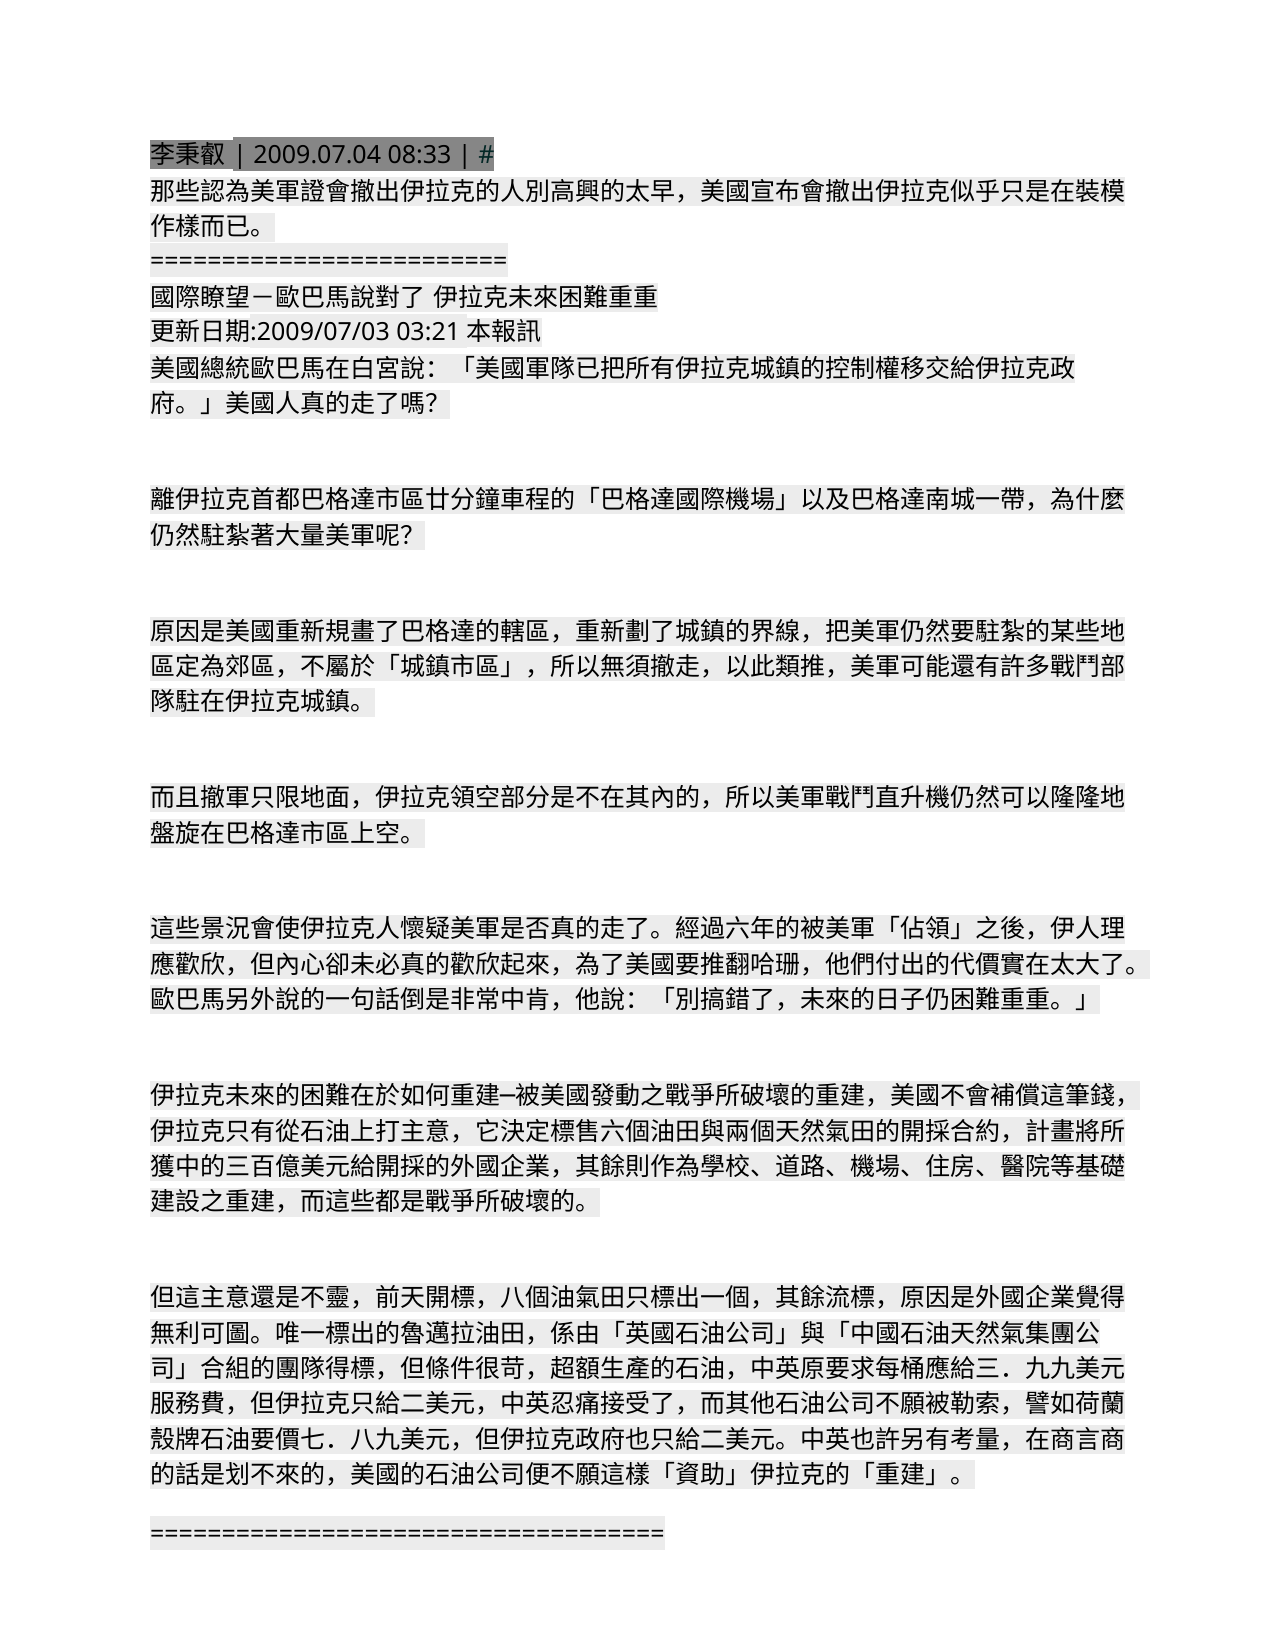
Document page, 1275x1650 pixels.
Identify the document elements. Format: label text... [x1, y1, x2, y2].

text 原因是美國重新規畫了巴格達的轄區，重新劃了城鎮的界線，把美軍仍然要駐紮的某些地區定為郊區，不屬於「城鎮市區」，所以無須撤走，以此類推，美軍可能還有許多戰鬥部隊駐在伊拉克城鎮。 [150, 575, 1125, 717]
text 那些認為美軍證會撤出伊拉克的人別高興的太早，美國宣布會撤出伊拉克似乎只是在裝模作樣而已。 ========================= 國際瞭望－歐巴馬說對了 伊拉克未來困難重重 更新日期:2009/07/03 03:21 本報訊 美國總統歐巴馬在白宮說：「美國軍隊已把所有伊拉克城鎮的控制權移交給伊拉克政府。」美國人真的走了嗎？ [150, 171, 1125, 419]
text 李秉叡 | 2009.07.04 08:33 | # [150, 135, 1125, 171]
text 但這主意還是不靈，前天開標，八個油氣田只標出一個，其餘流標，原因是外國企業覺得無利可圖。唯一標出的魯邁拉油田，係由「英國石油公司」與「中國石油天然氣集團公司」合組的團隊得標，但條件很苛，超額生產的石油，中英原要求每桶應給三．九九美元服務費，但伊拉克只給二美元，中英忍痛接受了，而其他石油公司不願被勒索，譬如荷蘭殼牌石油要價七．八九美元，但伊拉克政府也只給二美元。中英也許另有考量，在商言商的話是划不來的，美國的石油公司便不願這樣「資助」伊拉克的「重建」。 [150, 1242, 1125, 1489]
text 而且撤軍只限地面，伊拉克領空部分是不在其內的，所以美軍戰鬥直升機仍然可以隆隆地盤旋在巴格達市區上空。 [150, 742, 1125, 848]
text [150, 75, 1125, 110]
text 這些景況會使伊拉克人懷疑美軍是否真的走了。經過六年的被美軍「佔領」之後，伊人理應歡欣，但內心卻未必真的歡欣起來，為了美國要推翻哈珊，他們付出的代價實在太大了。歐巴馬另外說的一句話倒是非常中肯，他說：「別搞錯了，未來的日子仍困難重重。」 [150, 873, 1125, 1014]
text 離伊拉克首都巴格達市區廿分鐘車程的「巴格達國際機場」以及巴格達南城一帶，為什麼仍然駐紮著大量美軍呢？ [150, 444, 1125, 550]
text 伊拉克未來的困難在於如何重建─被美國發動之戰爭所破壞的重建，美國不會補償這筆錢，伊拉克只有從石油上打主意，它決定標售六個油田與兩個天然氣田的開採合約，計畫將所獲中的三百億美元給開採的外國企業，其餘則作為學校、道路、機場、住房、醫院等基礎建設之重建，而這些都是戰爭所破壞的。 [150, 1039, 1125, 1217]
text ==================================== [150, 1514, 1125, 1550]
